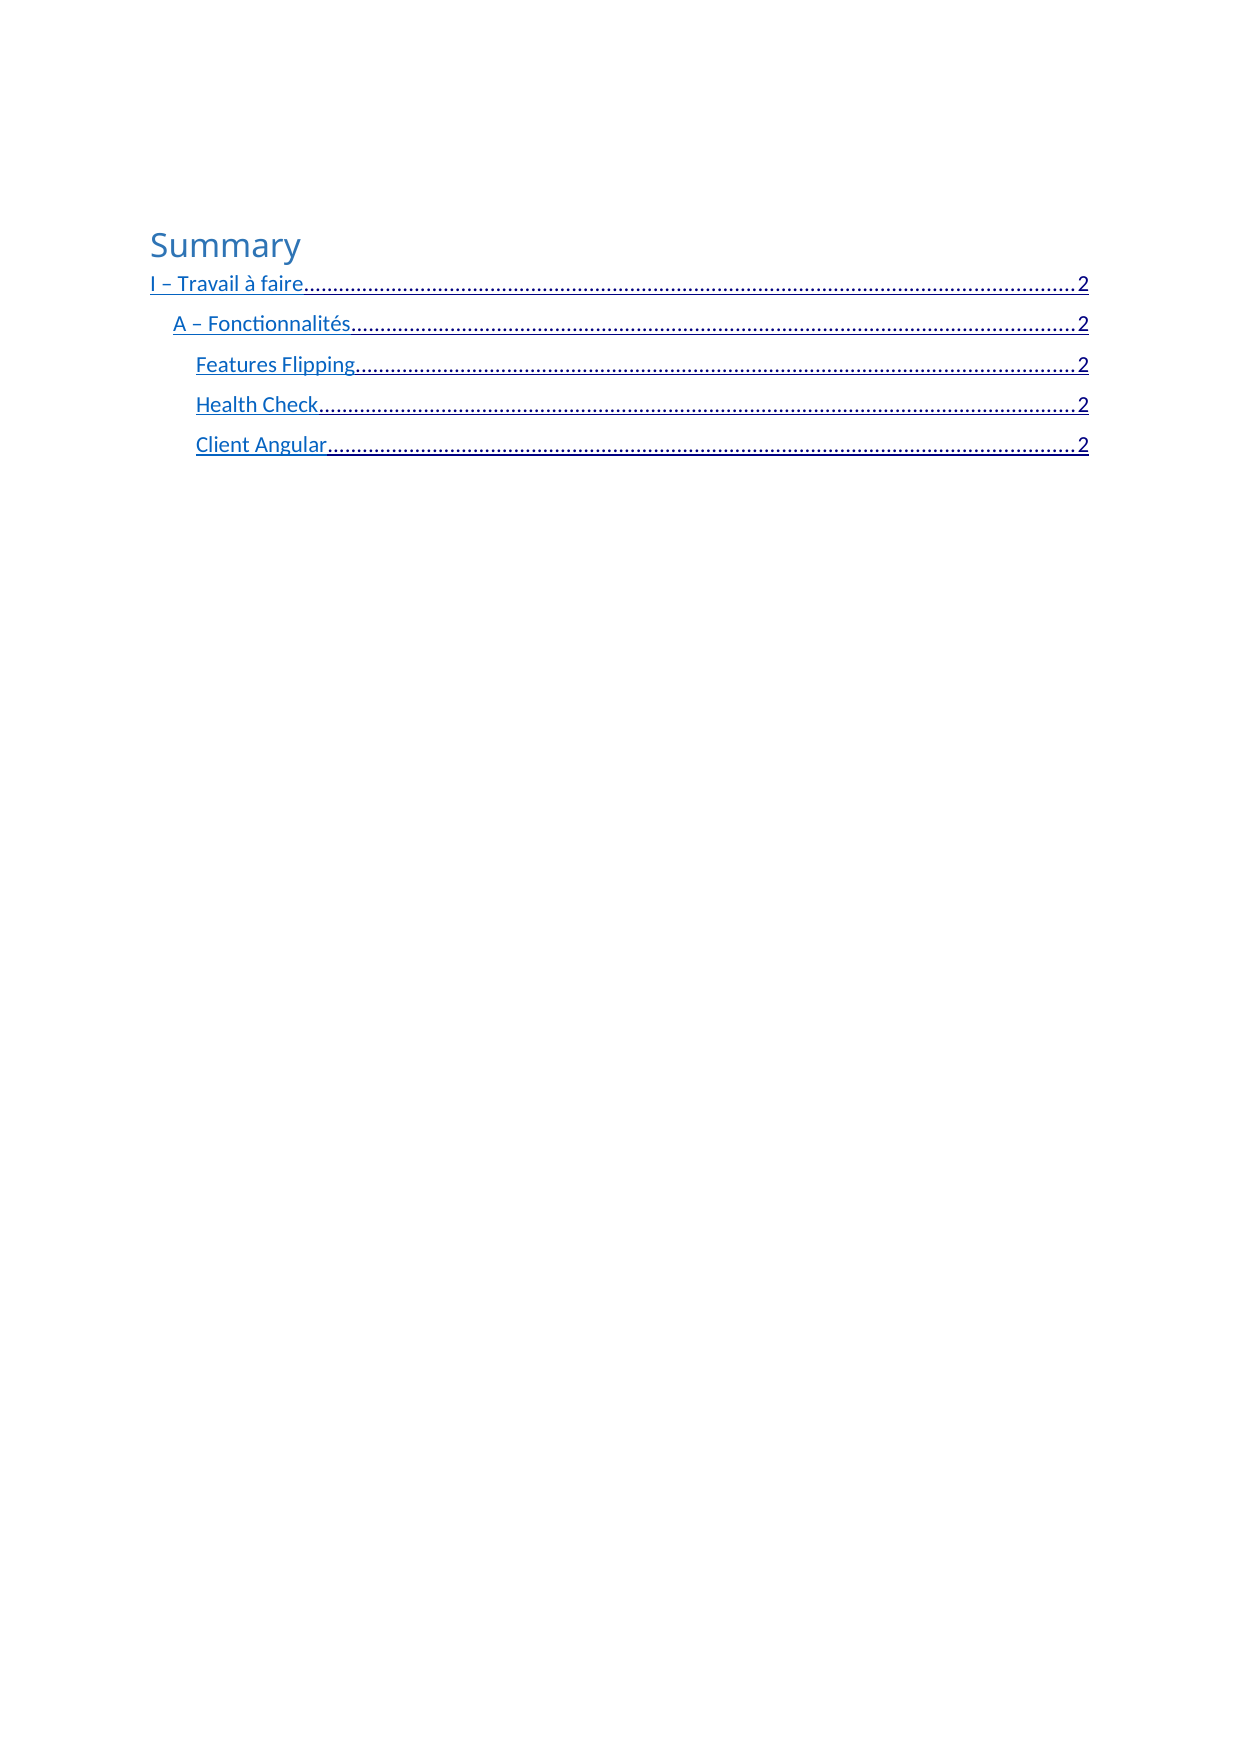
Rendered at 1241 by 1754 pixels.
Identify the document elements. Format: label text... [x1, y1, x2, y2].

text A – Fonctionnalités 2 [173, 309, 1090, 338]
text Client Angular 2 [196, 430, 1090, 458]
text Features Flipping 2 [196, 350, 1090, 378]
text Health Check 2 [196, 390, 1090, 418]
text I – Travail à faire 2 [150, 269, 1090, 297]
text Summary [150, 221, 1090, 267]
